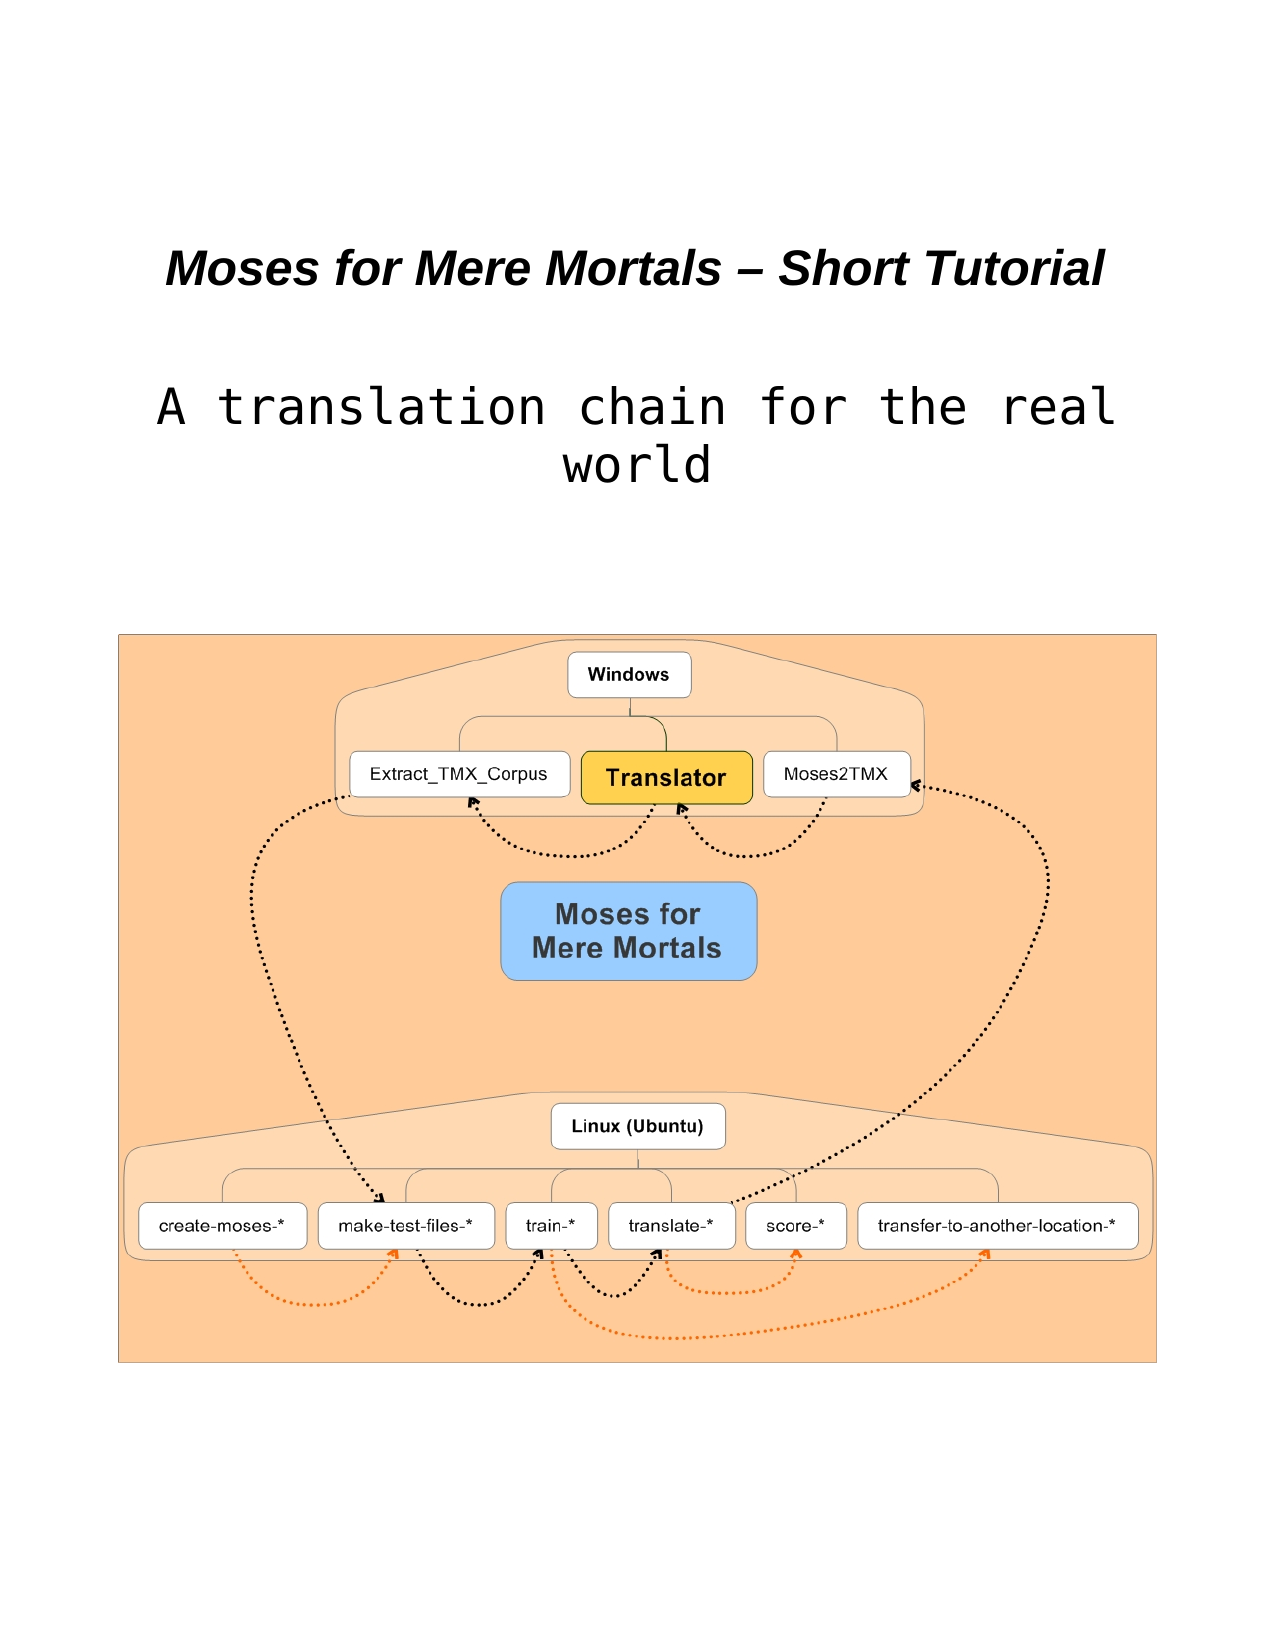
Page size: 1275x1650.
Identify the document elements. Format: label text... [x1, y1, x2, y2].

picture [118, 634, 1157, 1363]
subtitle Moses for Mere Mortals – Short Tutorial [118, 238, 1157, 296]
text A translation chain for the real world [118, 378, 1157, 494]
